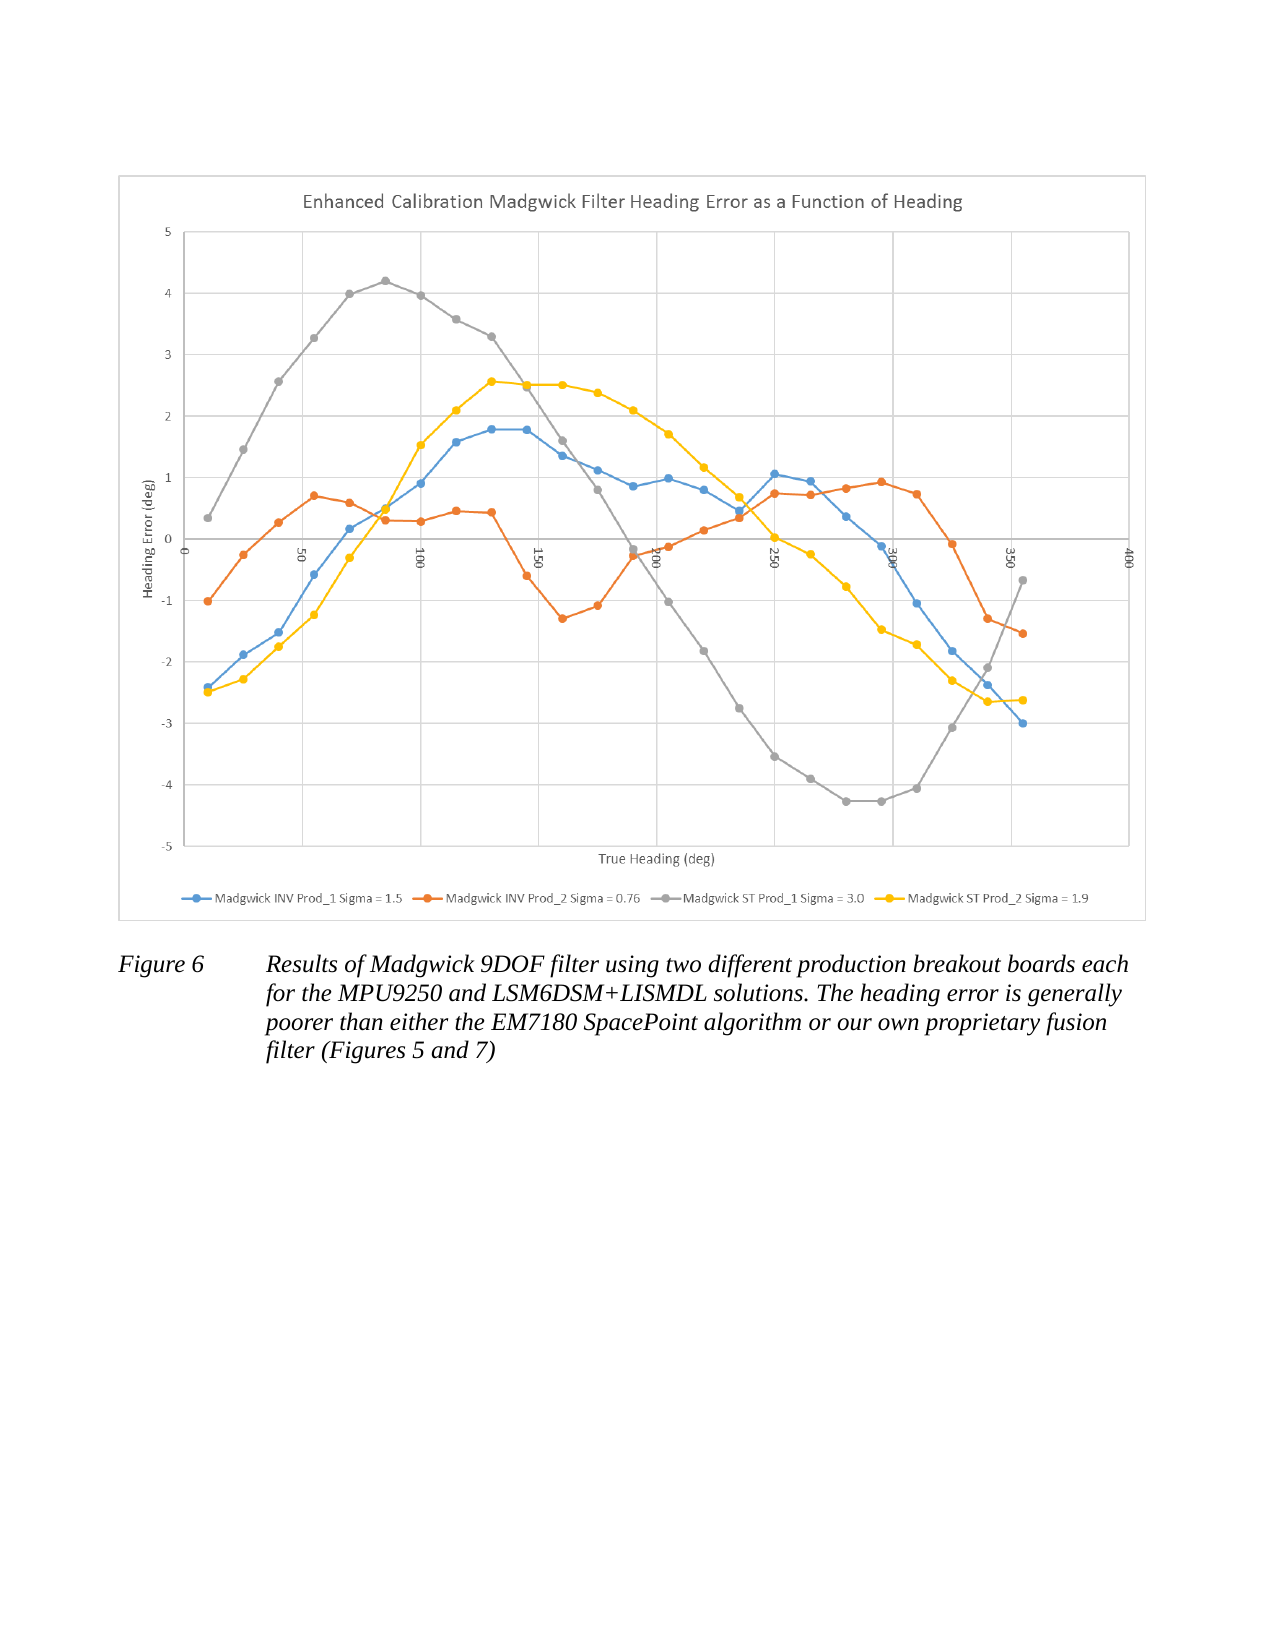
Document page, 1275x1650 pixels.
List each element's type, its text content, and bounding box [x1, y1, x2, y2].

picture [118, 175, 1146, 921]
text Figure 6 Results of Madgwick 9DOF filter using two different production breakout boards each for the MPU9250 and LSM6DSM+LISMDL solutions. The heading error is generally poorer than either the EM7180 SpacePoint algorithm or our own proprietary fusion filter (Figures 5 and 7) [118, 949, 1157, 1064]
